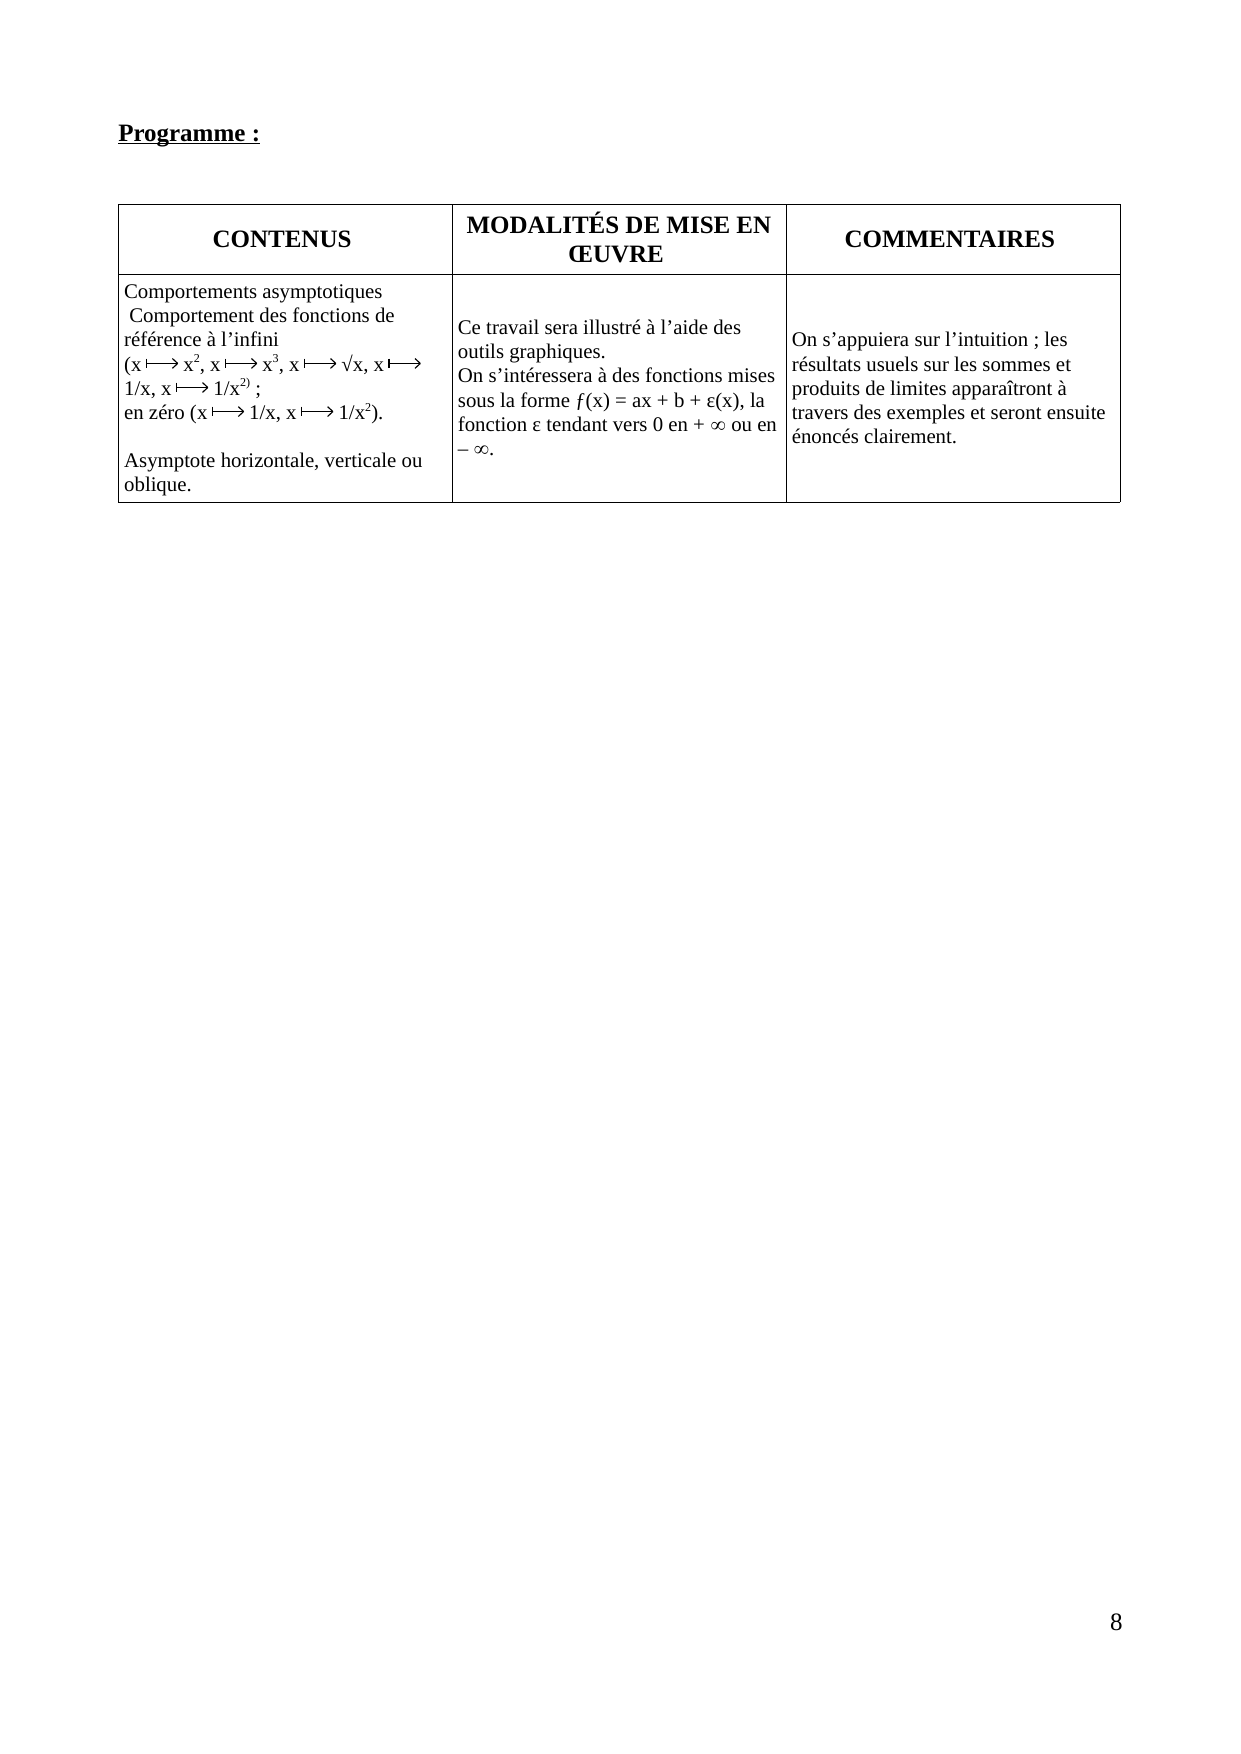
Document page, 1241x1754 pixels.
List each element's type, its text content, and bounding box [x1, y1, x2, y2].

table_header COMMENTAIRES [787, 205, 1120, 273]
table_cell Ce travail sera illustré à l’aide des outils graphiques. On s’intéressera à des fonctions mises sous la forme ƒ(x) = ax + b + ε(x), la fonction ε tendant vers 0 en + ∞ ou en – ∞. [453, 275, 786, 502]
table_header CONTENUS [119, 205, 452, 273]
table_cell On s’appuiera sur l’intuition ; les résultats usuels sur les sommes et produits de limites apparaîtront à travers des exemples et seront ensuite énoncés clairement. [787, 275, 1120, 502]
table_cell Comportements asymptotiques Comportement des fonctions de référence à l’infini (x x2, x x3, x √x, x 1/x, x 1/x2) ; en zéro (x 1/x, x 1/x2). Asymptote horizontale, verticale ou oblique. [119, 275, 452, 502]
text Programme : [118, 118, 1122, 147]
table_header MODALITÉS DE MISE EN ŒUVRE [453, 205, 786, 273]
